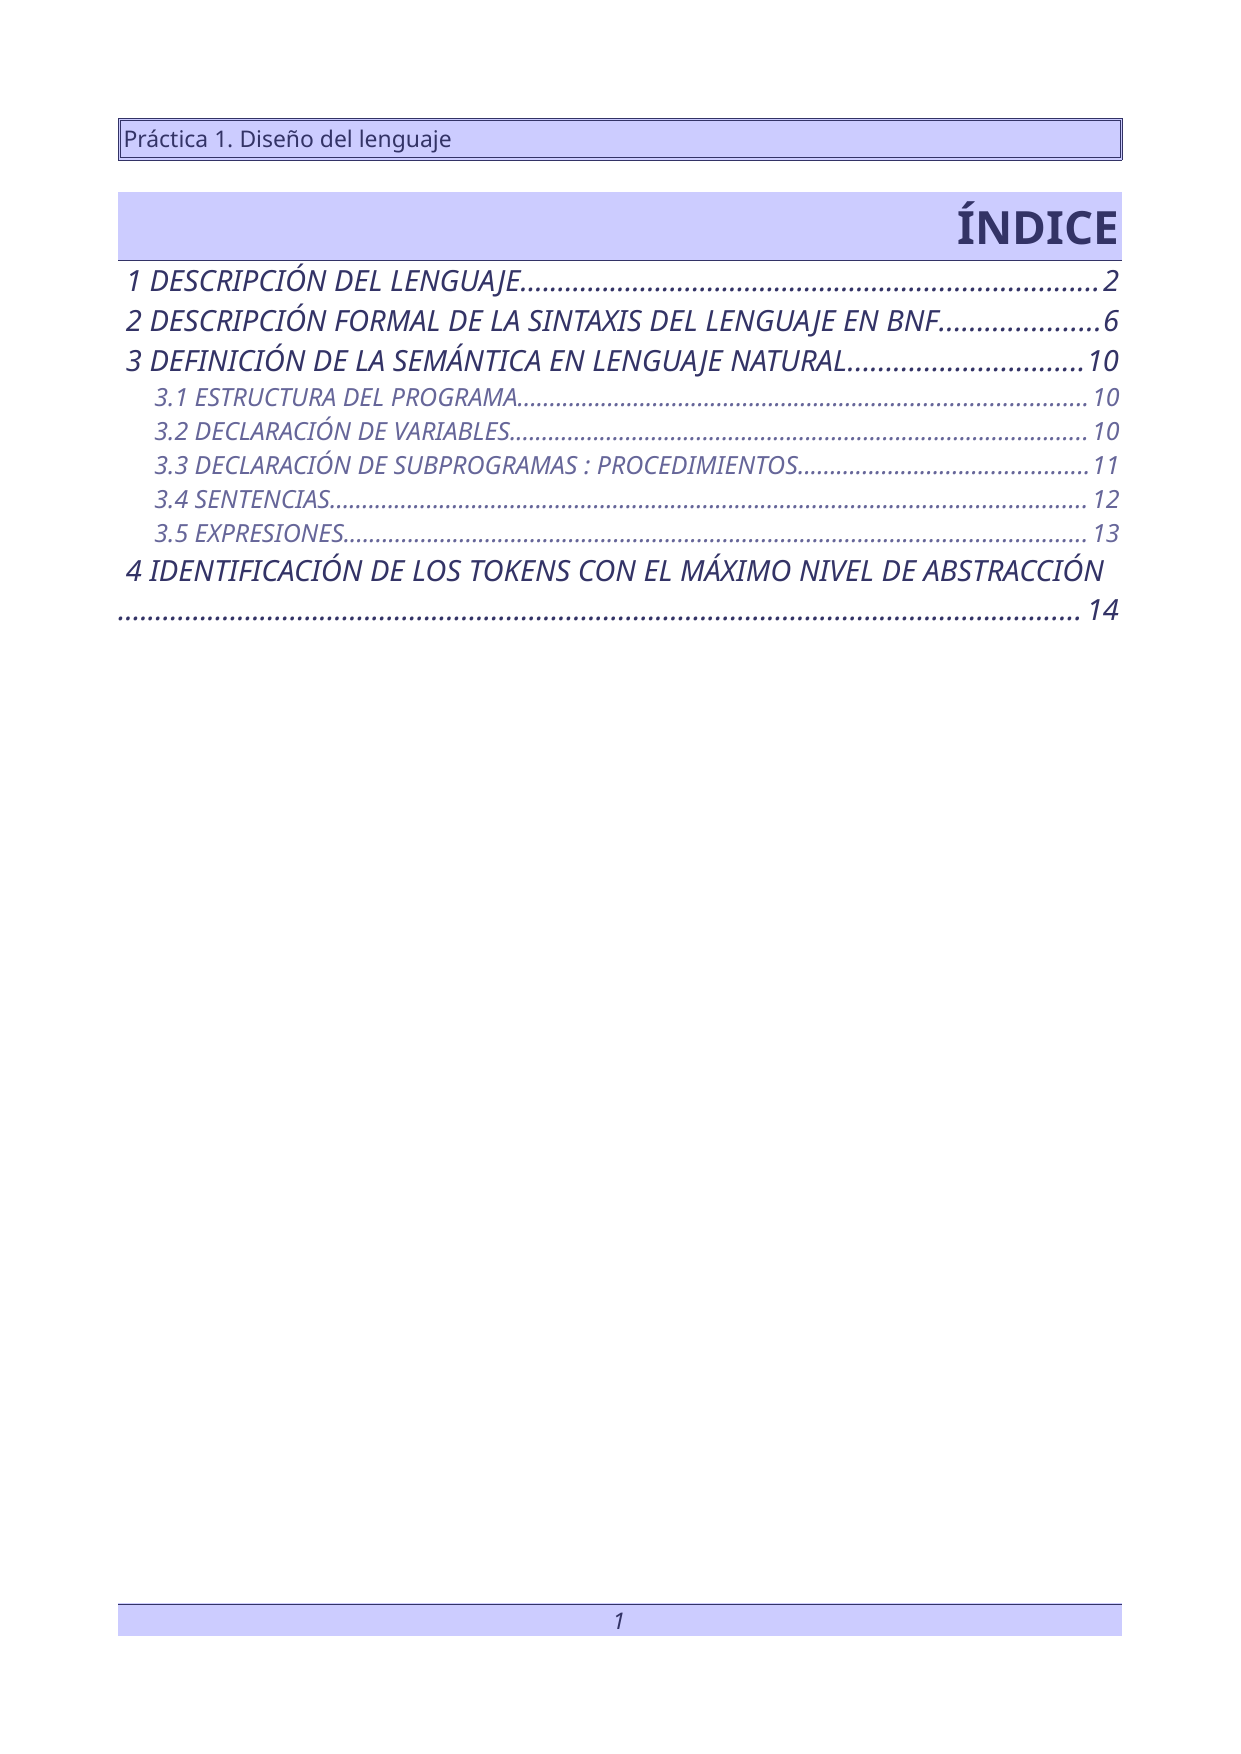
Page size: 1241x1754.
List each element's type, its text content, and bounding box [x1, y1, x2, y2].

text 3.4 SENTENCIAS 12 [148, 482, 1122, 516]
subtitle ÍNDICE [118, 192, 1122, 260]
text 3.2 DECLARACIÓN DE VARIABLES 10 [148, 414, 1122, 448]
text 3.3 DECLARACIÓN DE SUBPROGRAMAS : PROCEDIMIENTOS 11 [148, 448, 1122, 482]
text 1 DESCRIPCIÓN DEL LENGUAJE 2 [118, 261, 1122, 300]
text 4 IDENTIFICACIÓN DE LOS TOKENS CON EL MÁXIMO NIVEL DE ABSTRACCIÓN 14 [118, 550, 1122, 629]
text 3.1 Estructura del programa 10 [148, 379, 1122, 414]
text 3 DEFINICIÓN DE LA SEMÁNTICA EN LENGUAJE NATURAL 10 [118, 340, 1122, 379]
text 2 DESCRIPCIÓN FORMAL DE LA SINTAXIS DEL LENGUAJE EN BNF 6 [118, 300, 1122, 340]
text 3.5 EXPRESIONES 13 [148, 516, 1122, 550]
